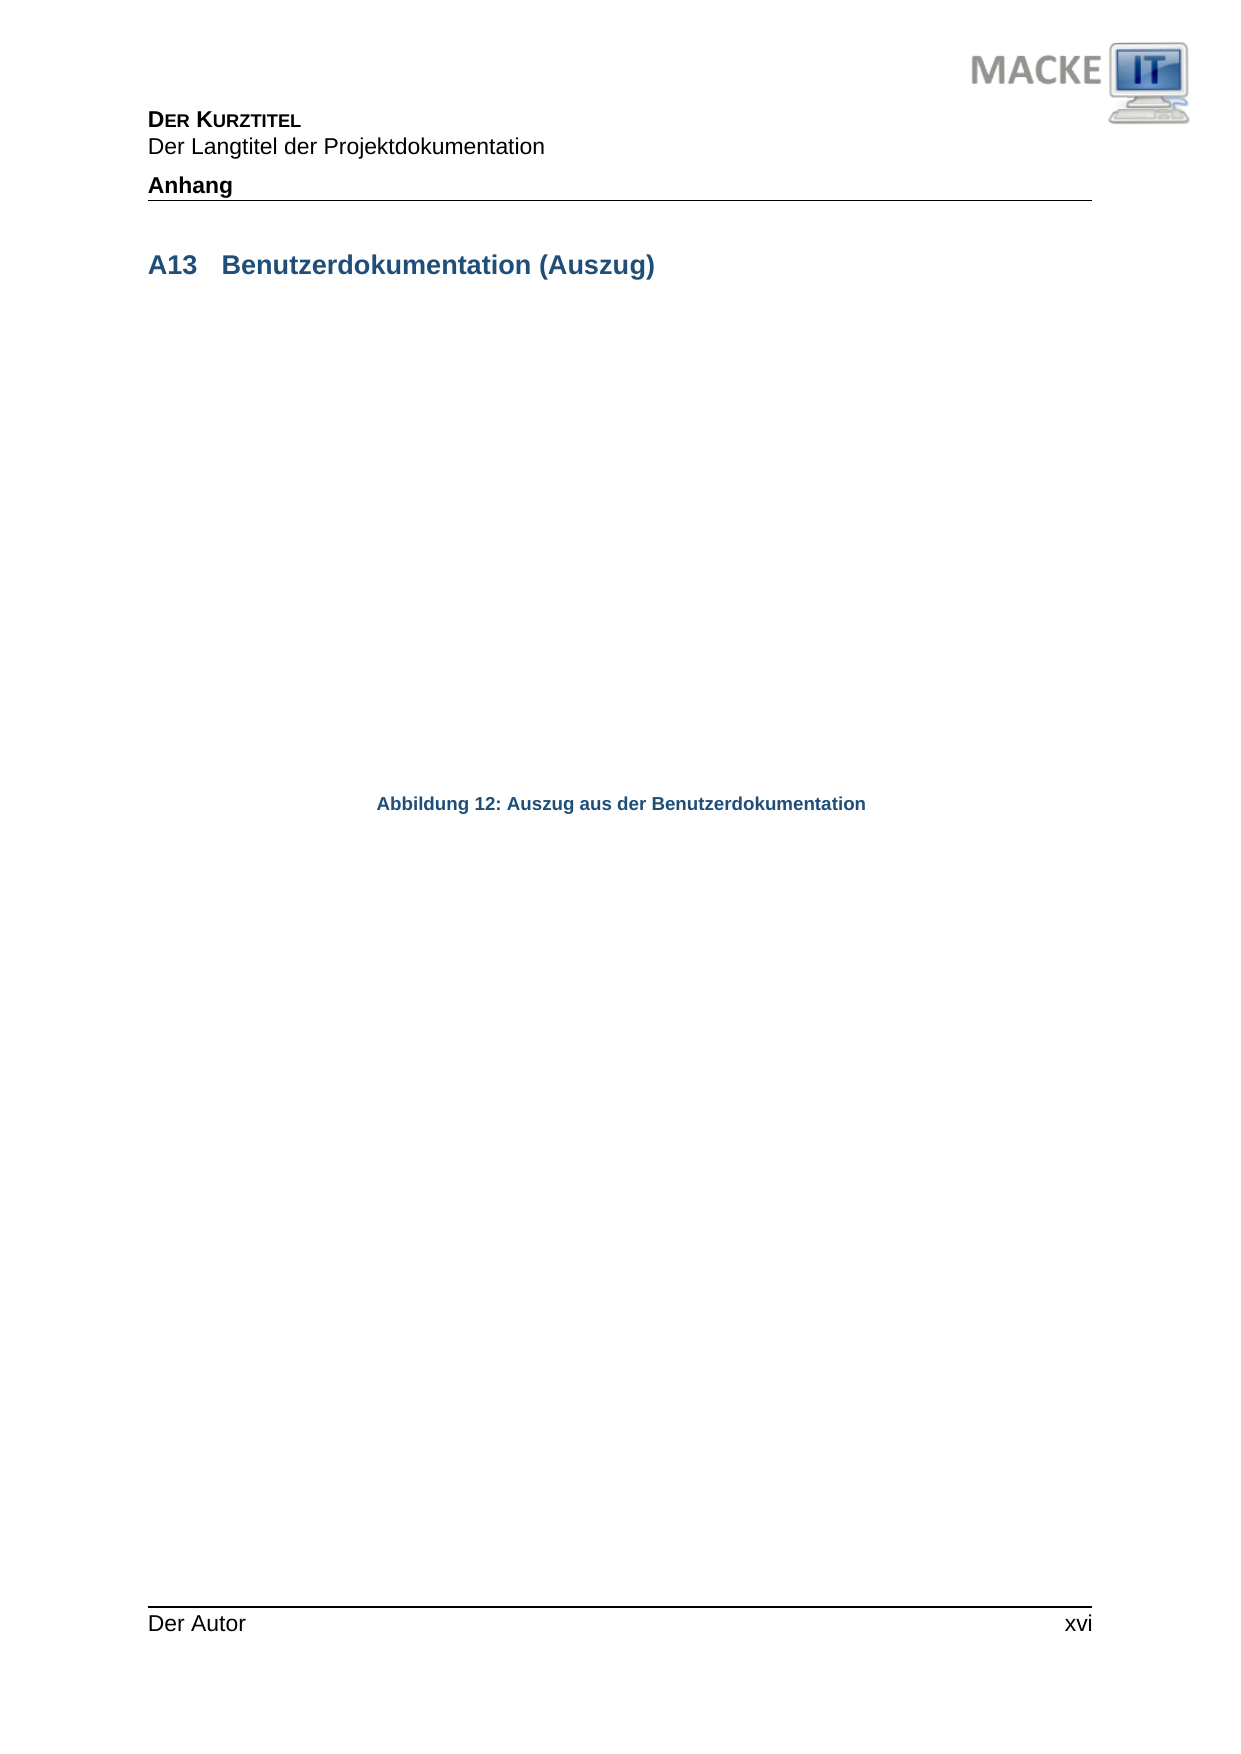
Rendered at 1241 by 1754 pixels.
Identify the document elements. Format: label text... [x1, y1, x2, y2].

subtitle Benutzerdokumentation (Auszug) [148, 249, 1092, 281]
picture [959, 29, 1197, 131]
text Abbildung 12: Auszug aus der Benutzerdokumentation [148, 293, 1095, 814]
